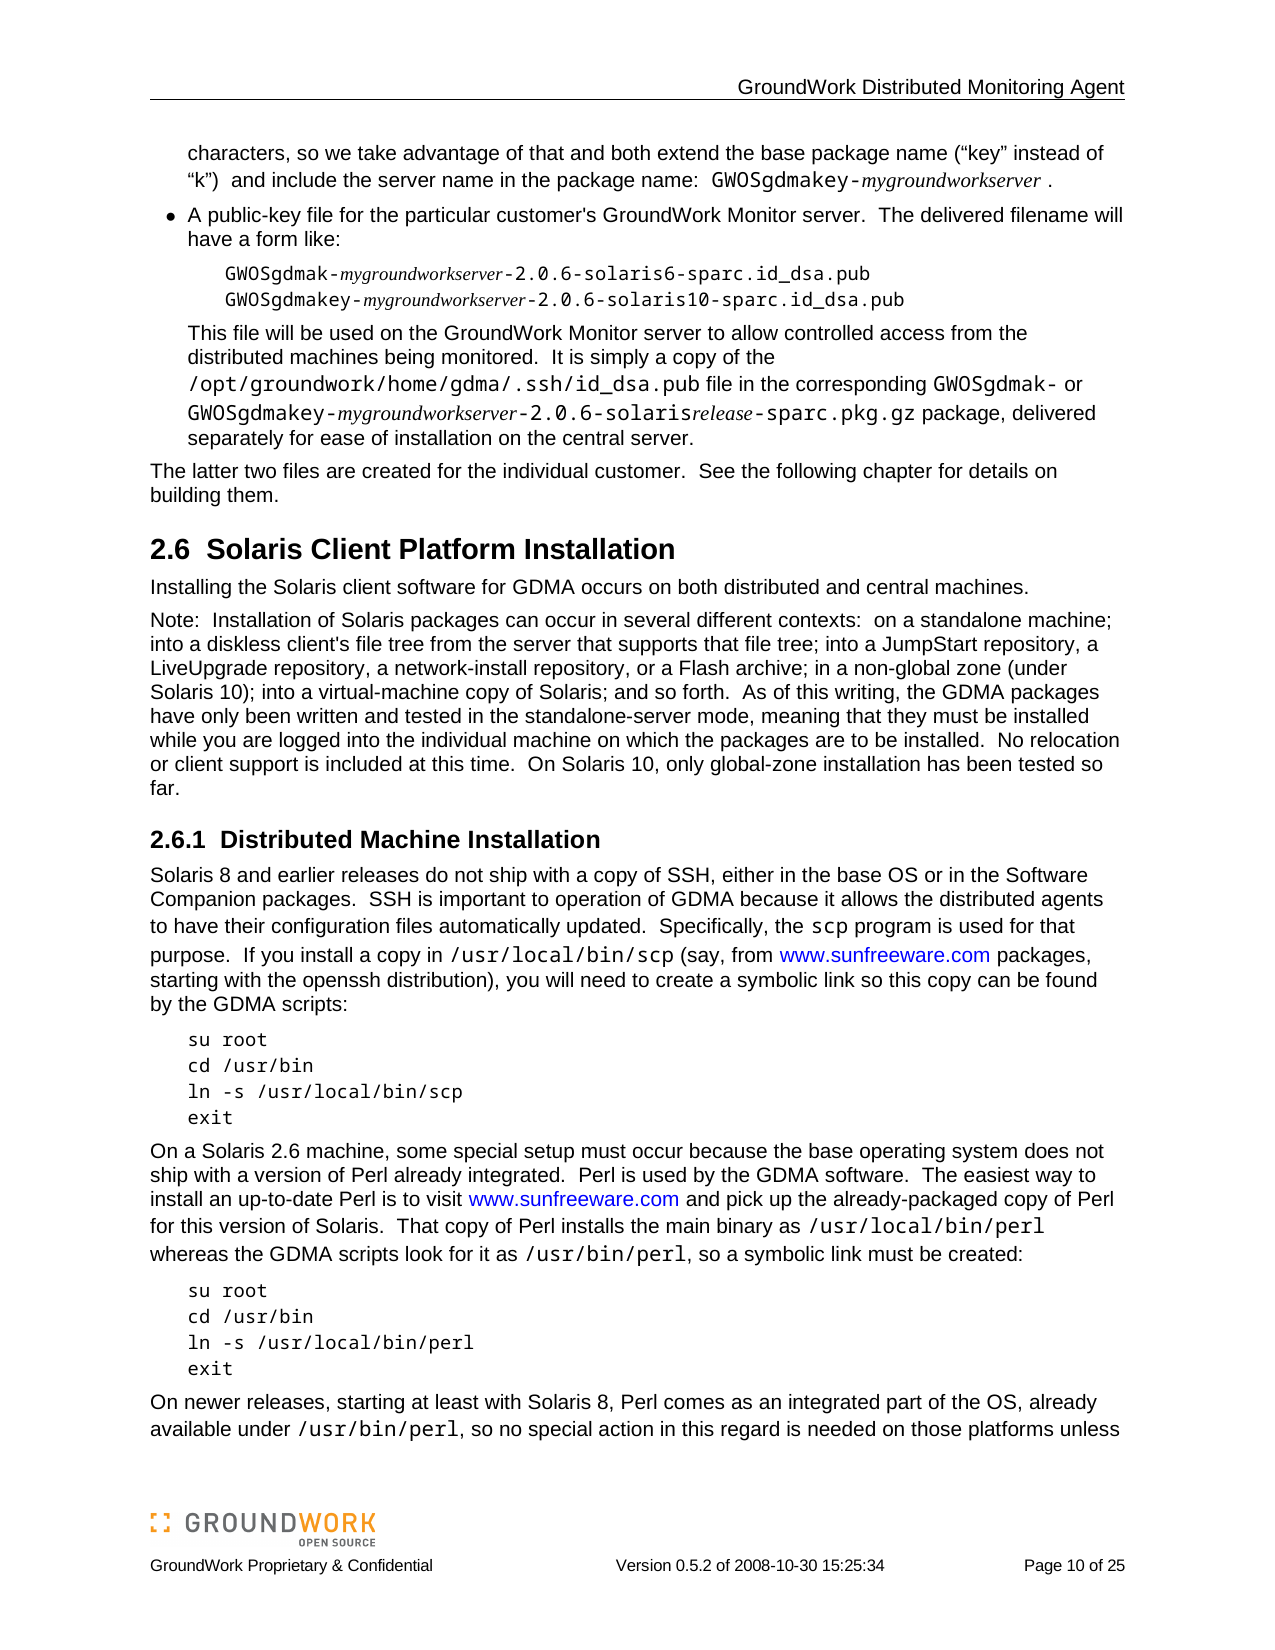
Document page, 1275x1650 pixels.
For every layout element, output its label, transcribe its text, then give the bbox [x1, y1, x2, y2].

subtitle Solaris Client Platform Installation [150, 532, 1125, 566]
text su root [187, 1025, 1125, 1051]
subtitle Distributed Machine Installation [150, 825, 1125, 854]
text On newer releases, starting at least with Solaris 8, Perl comes as an integrated part of the OS, already available under /usr/bin/perl, so no special action in this regard is needed on those platforms unless [150, 1390, 1125, 1442]
text ln -s /usr/local/bin/scp [187, 1077, 1125, 1103]
text Installing the Solaris client software for GDMA occurs on both distributed and central machines. [150, 574, 1125, 599]
text The latter two files are created for the individual customer. See the following chapter for details on building them. [150, 459, 1125, 507]
text cd /usr/bin [187, 1303, 1125, 1329]
text This file will be used on the GroundWork Monitor server to allow controlled access from the distributed machines being monitored. It is simply a copy of the /opt/groundwork/home/gdma/.ssh/id_dsa.pub file in the corresponding GWOSgdmak- or GWOSgdmakey‑mygroundworkserver-2.0.6-solarisrelease-sparc.pkg.gz package, delivered separately for ease of installation on the central server. [187, 321, 1125, 450]
list A public-key file for the particular customer's GroundWork Monitor server. The delivered filename will have a form like: [165, 203, 1125, 251]
text characters, so we take advantage of that and both extend the base package name (“key” instead of “k”) and include the server name in the package name: GWOSgdmakey-mygroundworkserver . [187, 141, 1125, 194]
text GWOSgdmak-mygroundworkserver-2.0.6-solaris6-sparc.id_dsa.pub [225, 260, 1125, 286]
text exit [187, 1103, 1125, 1129]
text su root [187, 1277, 1125, 1303]
text On a Solaris 2.6 machine, some special setup must occur because the base operating system does not ship with a version of Perl already integrated. Perl is used by the GDMA software. The easiest way to install an up-to-date Perl is to visit www.sunfreeware.com and pick up the already-packaged copy of Perl for this version of Solaris. That copy of Perl installs the main binary as /usr/local/bin/perl whereas the GDMA scripts look for it as /usr/bin/perl, so a symbolic link must be created: [150, 1138, 1125, 1268]
text Solaris 8 and earlier releases do not ship with a copy of SSH, either in the base OS or in the Software Companion packages. SSH is important to operation of GDMA because it allows the distributed agents to have their configuration files automatically updated. Specifically, the scp program is used for that purpose. If you install a copy in /usr/local/bin/scp (say, from www.sunfreeware.com packages, starting with the openssh distribution), you will need to create a symbolic link so this copy can be found by the GDMA scripts: [150, 863, 1125, 1016]
text ln -s /usr/local/bin/perl [187, 1329, 1125, 1355]
text cd /usr/bin [187, 1051, 1125, 1077]
picture [150, 1512, 375, 1547]
text GWOSgdmakey-mygroundworkserver-2.0.6-solaris10-sparc.id_dsa.pub [225, 286, 1125, 312]
text Note: Installation of Solaris packages can occur in several different contexts: on a standalone machine; into a diskless client's file tree from the server that supports that file tree; into a JumpStart repository, a LiveUpgrade repository, a network-install repository, or a Flash archive; in a non-global zone (under Solaris 10); into a virtual-machine copy of Solaris; and so forth. As of this writing, the GDMA packages have only been written and tested in the standalone-server mode, meaning that they must be installed while you are logged into the individual machine on which the packages are to be installed. No relocation or client support is included at this time. On Solaris 10, only global-zone installation has been tested so far. [150, 608, 1125, 800]
text exit [187, 1355, 1125, 1381]
